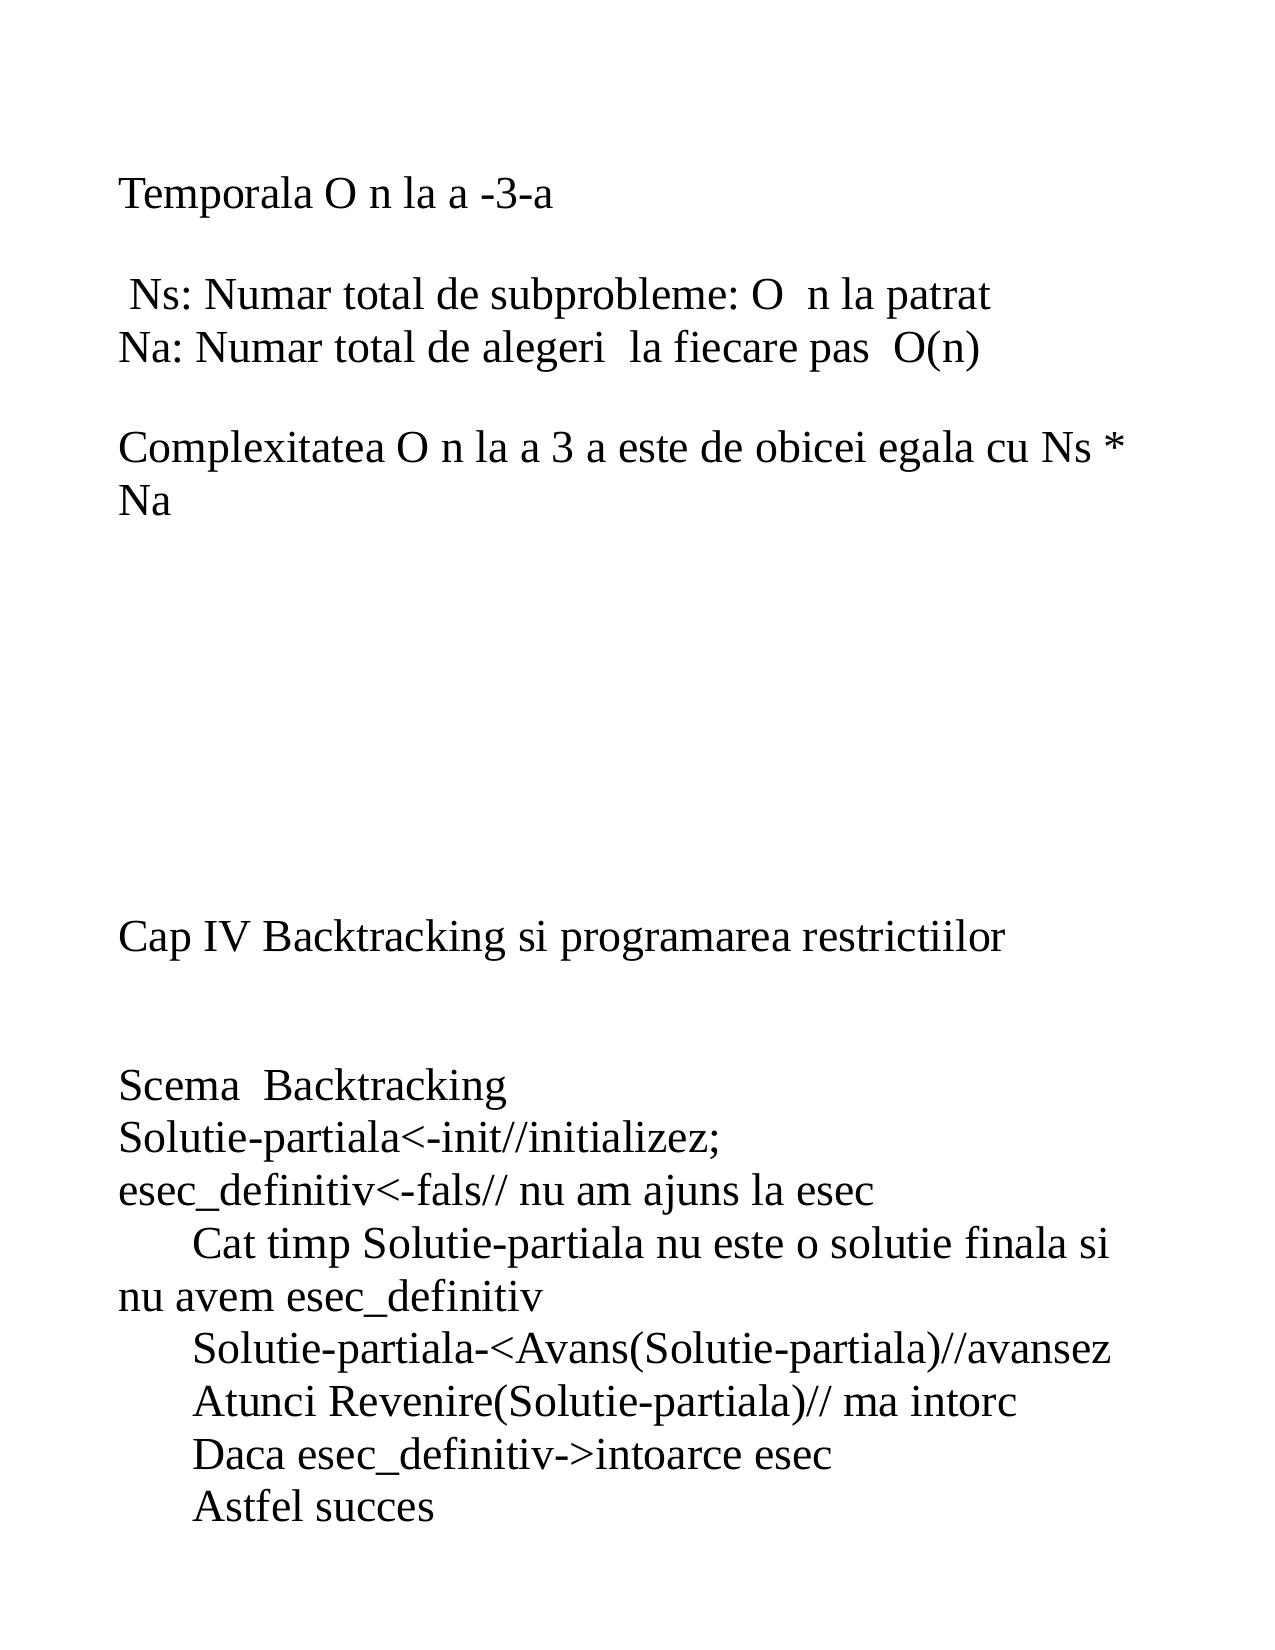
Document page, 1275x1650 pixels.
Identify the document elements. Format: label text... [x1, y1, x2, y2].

text Cap IV Backtracking si programarea restrictiilor [118, 909, 1157, 961]
text Cat timp Solutie-partiala nu este o solutie finala si nu avem esec_definitiv [118, 1215, 1157, 1321]
text Solutie-partiala-<Avans(Solutie-partiala)//avansez [118, 1321, 1157, 1373]
text esec_definitiv<-fals// nu am ajuns la esec [118, 1163, 1157, 1215]
text Ns: Numar total de subprobleme: O n la patrat [118, 267, 1157, 319]
text Complexitatea O n la a 3 a este de obicei egala cu Ns * Na [118, 420, 1157, 525]
text Na: Numar total de alegeri la fiecare pas O(n) [118, 319, 1157, 372]
text Scema Backtracking [118, 1057, 1157, 1110]
text Temporala O n la a -3-a [118, 166, 1157, 219]
text Solutie-partiala<-init//initializez; [118, 1110, 1157, 1163]
text Daca esec_definitiv->intoarce esec [118, 1426, 1157, 1479]
text Astfel succes [118, 1479, 1157, 1532]
text Atunci Revenire(Solutie-partiala)// ma intorc [118, 1373, 1157, 1426]
